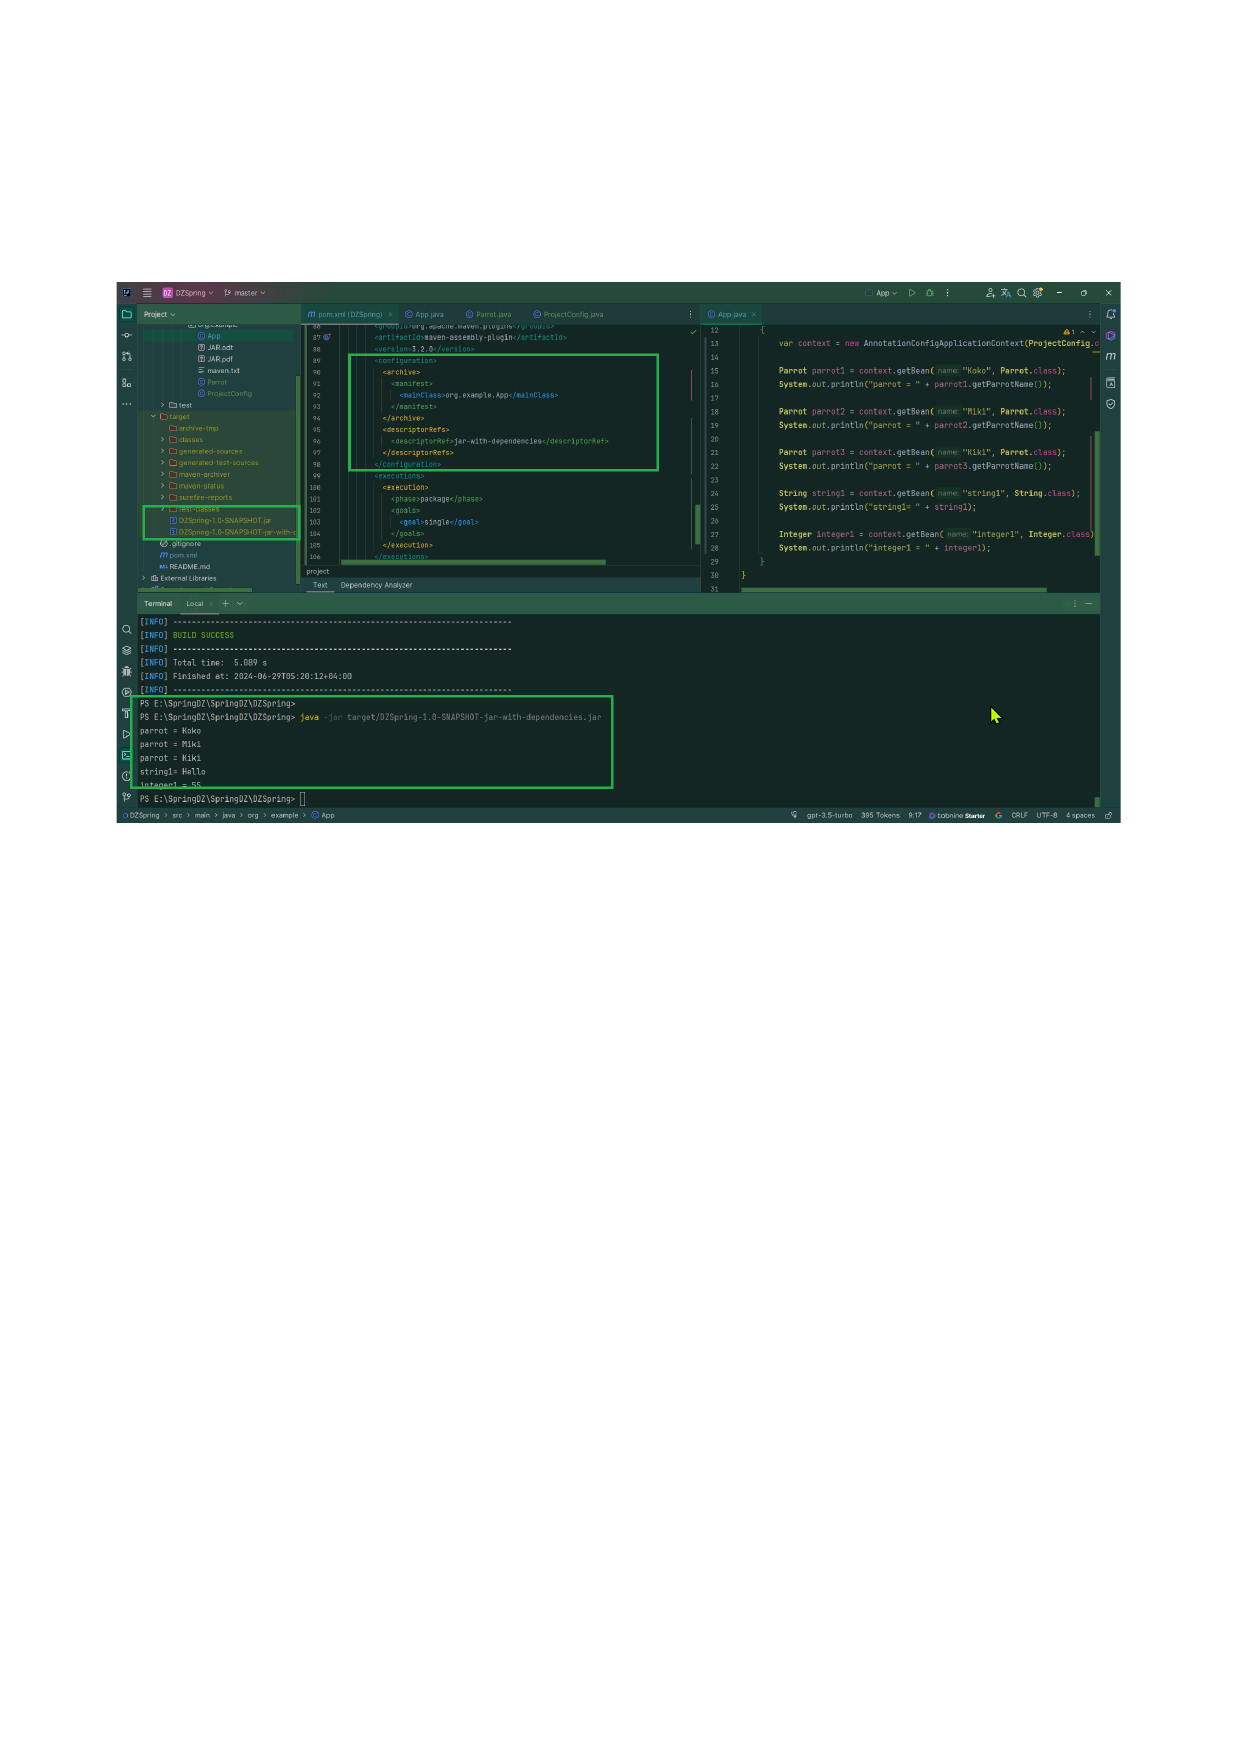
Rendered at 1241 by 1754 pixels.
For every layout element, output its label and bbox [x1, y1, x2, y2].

picture [116, 282, 1121, 823]
